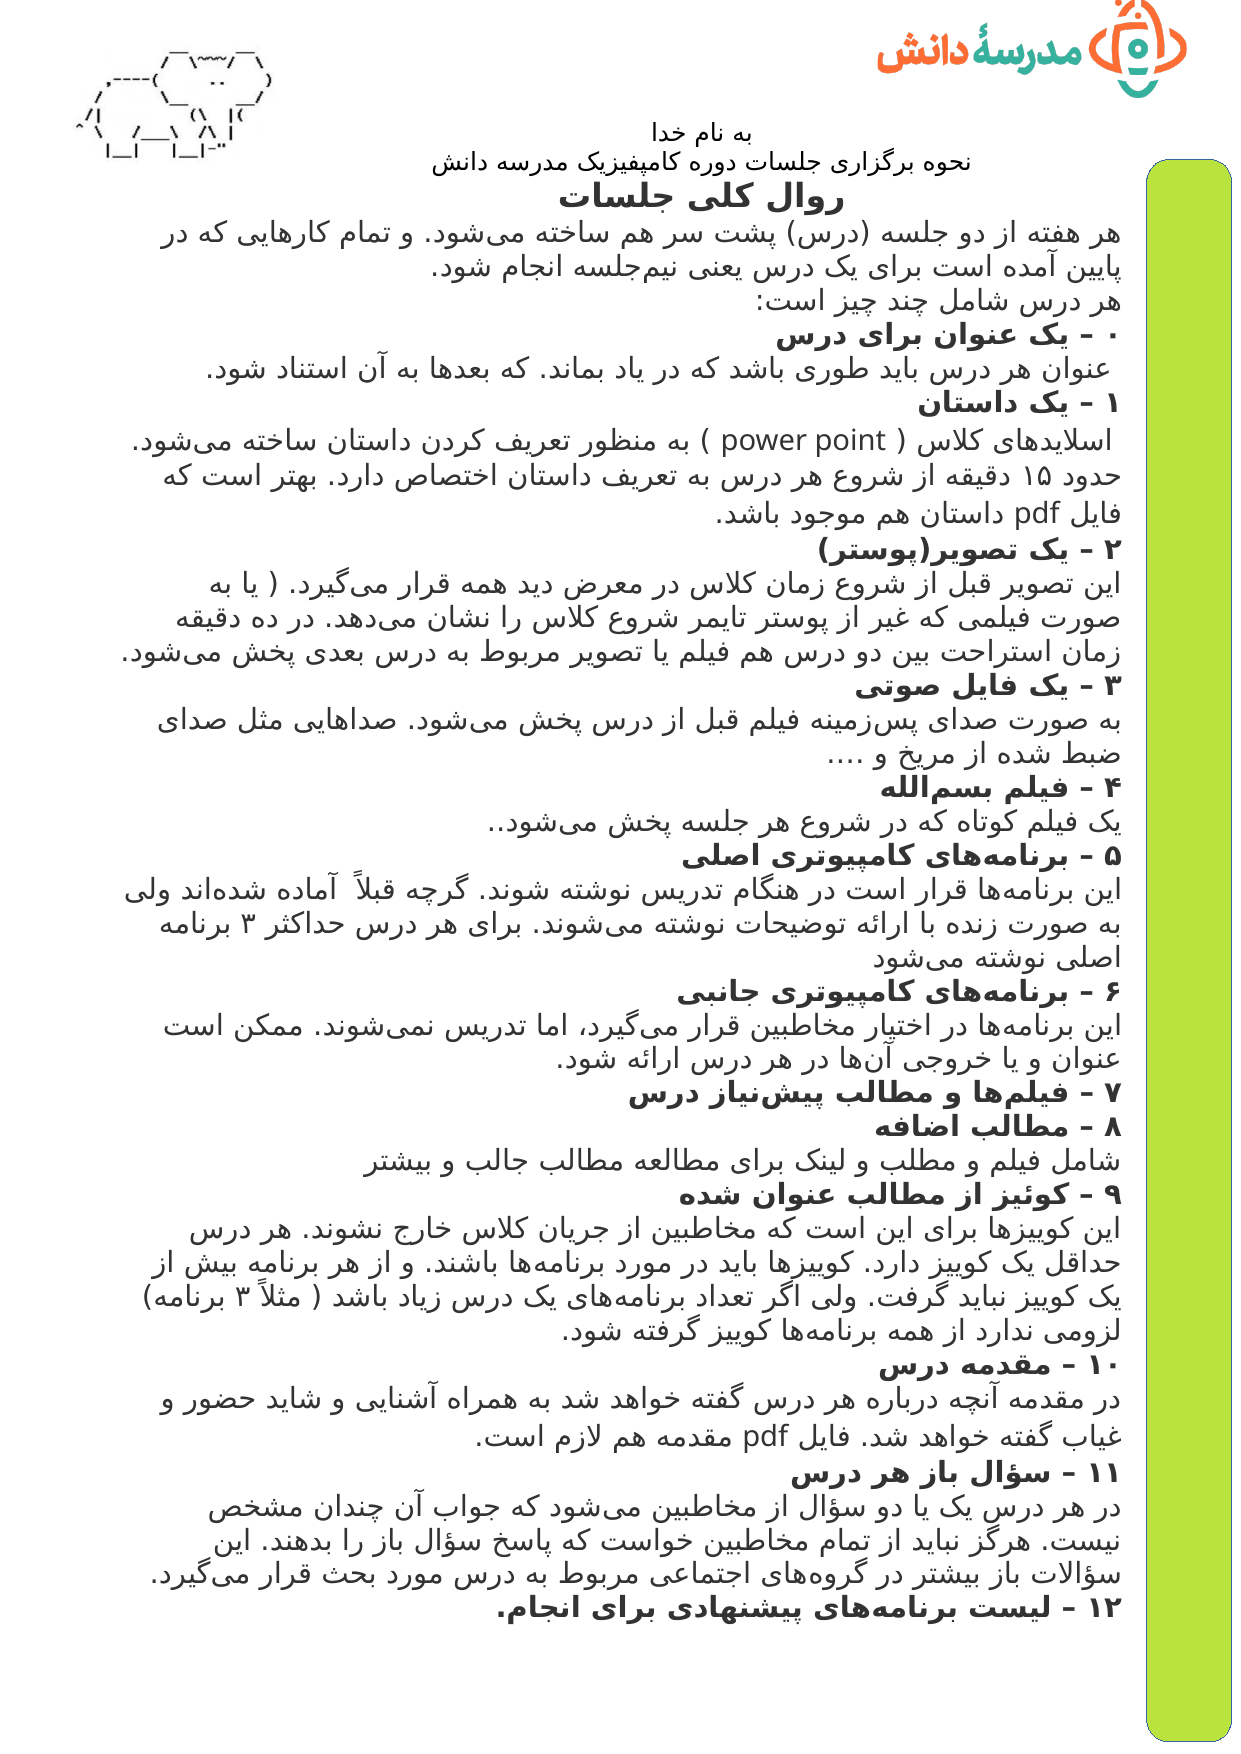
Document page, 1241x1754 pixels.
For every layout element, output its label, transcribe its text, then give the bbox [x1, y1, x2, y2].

picture [877, 0, 1187, 98]
text در مقدمه آنچه درباره هر درس گفته خواهد شد به همراه آشنایی و شاید حضور و غیاب گفته خواهد شد. فایل pdf مقدمه هم لازم است. [118, 1381, 1122, 1455]
text ۱۱ – سؤال باز هر درس [118, 1455, 1122, 1489]
text روال کلی جلسات [118, 176, 1122, 215]
text ۱۲ – لیست برنامه‌های پیشنهادی برای انجام. [118, 1591, 1122, 1625]
text یک فیلم کوتاه که در شروع هر جلسه پخش می‌شود.. [118, 804, 1122, 838]
text ۷ – فیلم‌ها و مطالب پیش‌نیاز درس [118, 1076, 1122, 1110]
text ۲ – یک تصویر(پوستر) [118, 532, 1122, 566]
text ۰ – یک عنوان برای درس [118, 317, 1122, 351]
text نحوه برگزاری جلسات دوره کامپفیزیک مدرسه دانش [282, 147, 1122, 176]
text ۳ – یک فایل صوتی [118, 668, 1122, 702]
text ۱۰ – مقدمه درس [118, 1347, 1122, 1381]
text ۹ – کوئیز از مطالب عنوان شده [118, 1178, 1122, 1212]
text شامل فیلم و مطلب و لینک برای مطالعه مطالب جالب و بیشتر [118, 1144, 1122, 1178]
text عنوان هر درس باید طوری باشد که در یاد بماند. که بعدها به آن استناد شود. [118, 351, 1122, 385]
text این کوییزها برای این است که مخاطبین از جریان کلاس خارج نشوند. هر درس حداقل یک کوییز دارد. کوییزها باید در مورد برنامه‌ها باشند. و از هر برنامه بیش از یک کوییز نباید گرفت. ولی اگر تعداد برنامه‌های یک درس زیاد باشد ( مثلاً ۳ برنامه) لزومی ندارد از همه برنامه‌ها کوییز گرفته شود. [118, 1212, 1122, 1347]
text ۵ – برنامه‌های کامپیوتری اصلی [118, 838, 1122, 872]
text این برنامه‌ها در اختیار مخاطبین قرار می‌گیرد، اما تدریس نمی‌شوند. ممکن است عنوان و یا خروجی آن‌ها در هر درس ارائه شود. [118, 1008, 1122, 1076]
text این تصویر قبل از شروع زمان کلاس در معرض دید همه قرار می‌گیرد. ( یا به صورت فیلمی که غیر از پوستر تایمر شروع کلاس را نشان می‌دهد. در ده دقیقه زمان استراحت بین دو درس هم فیلم یا تصویر مربوط به درس بعدی پخش می‌شود. [118, 566, 1122, 668]
text ۱ – یک داستان [118, 385, 1122, 419]
text این برنامه‌ها قرار است در هنگام تدریس نوشته شوند. گرچه قبلاً آماده شده‌اند ولی به صورت زنده با ارائه توضیحات نوشته می‌شوند. برای هر درس حداکثر ۳ برنامه اصلی نوشته می‌شود [118, 872, 1122, 974]
text ۶ – برنامه‌های کامپیوتری جانبی [118, 974, 1122, 1008]
text ۴ – فیلم بسم‌الله [118, 770, 1122, 804]
text هر درس شامل چند چیز است: [118, 283, 1122, 317]
text اسلایدهای کلاس ( power point ) به منظور تعریف کردن داستان ساخته می‌شود. حدود ۱۵ دقیقه از شروع هر درس به تعریف داستان اختصاص دارد. بهتر است که فایل pdf داستان هم موجود باشد. [118, 419, 1122, 532]
text به نام خدا [282, 118, 1122, 147]
text ۸ – مطالب اضافه [118, 1110, 1122, 1144]
picture [66, 27, 282, 180]
text به صورت صدای پس‌زمینه فیلم قبل از درس پخش می‌شود. صداهایی مثل صدای ضبط شده از مریخ و …. [118, 702, 1122, 770]
text در هر درس یک یا دو سؤال از مخاطبین می‌شود که جواب آن چندان مشخص نیست. هرگز نباید از تمام مخاطبین خواست که پاسخ سؤال باز را بدهند. این سؤالات باز بیشتر در گروه‌های اجتماعی مربوط به درس مورد بحث قرار می‌گیرد. [118, 1489, 1122, 1591]
text هر هفته از دو جلسه (درس) پشت سر هم ساخته می‌شود. و تمام کارهایی که در پایین آمده است برای یک درس یعنی نیم‌جلسه انجام شود. [118, 215, 1122, 283]
